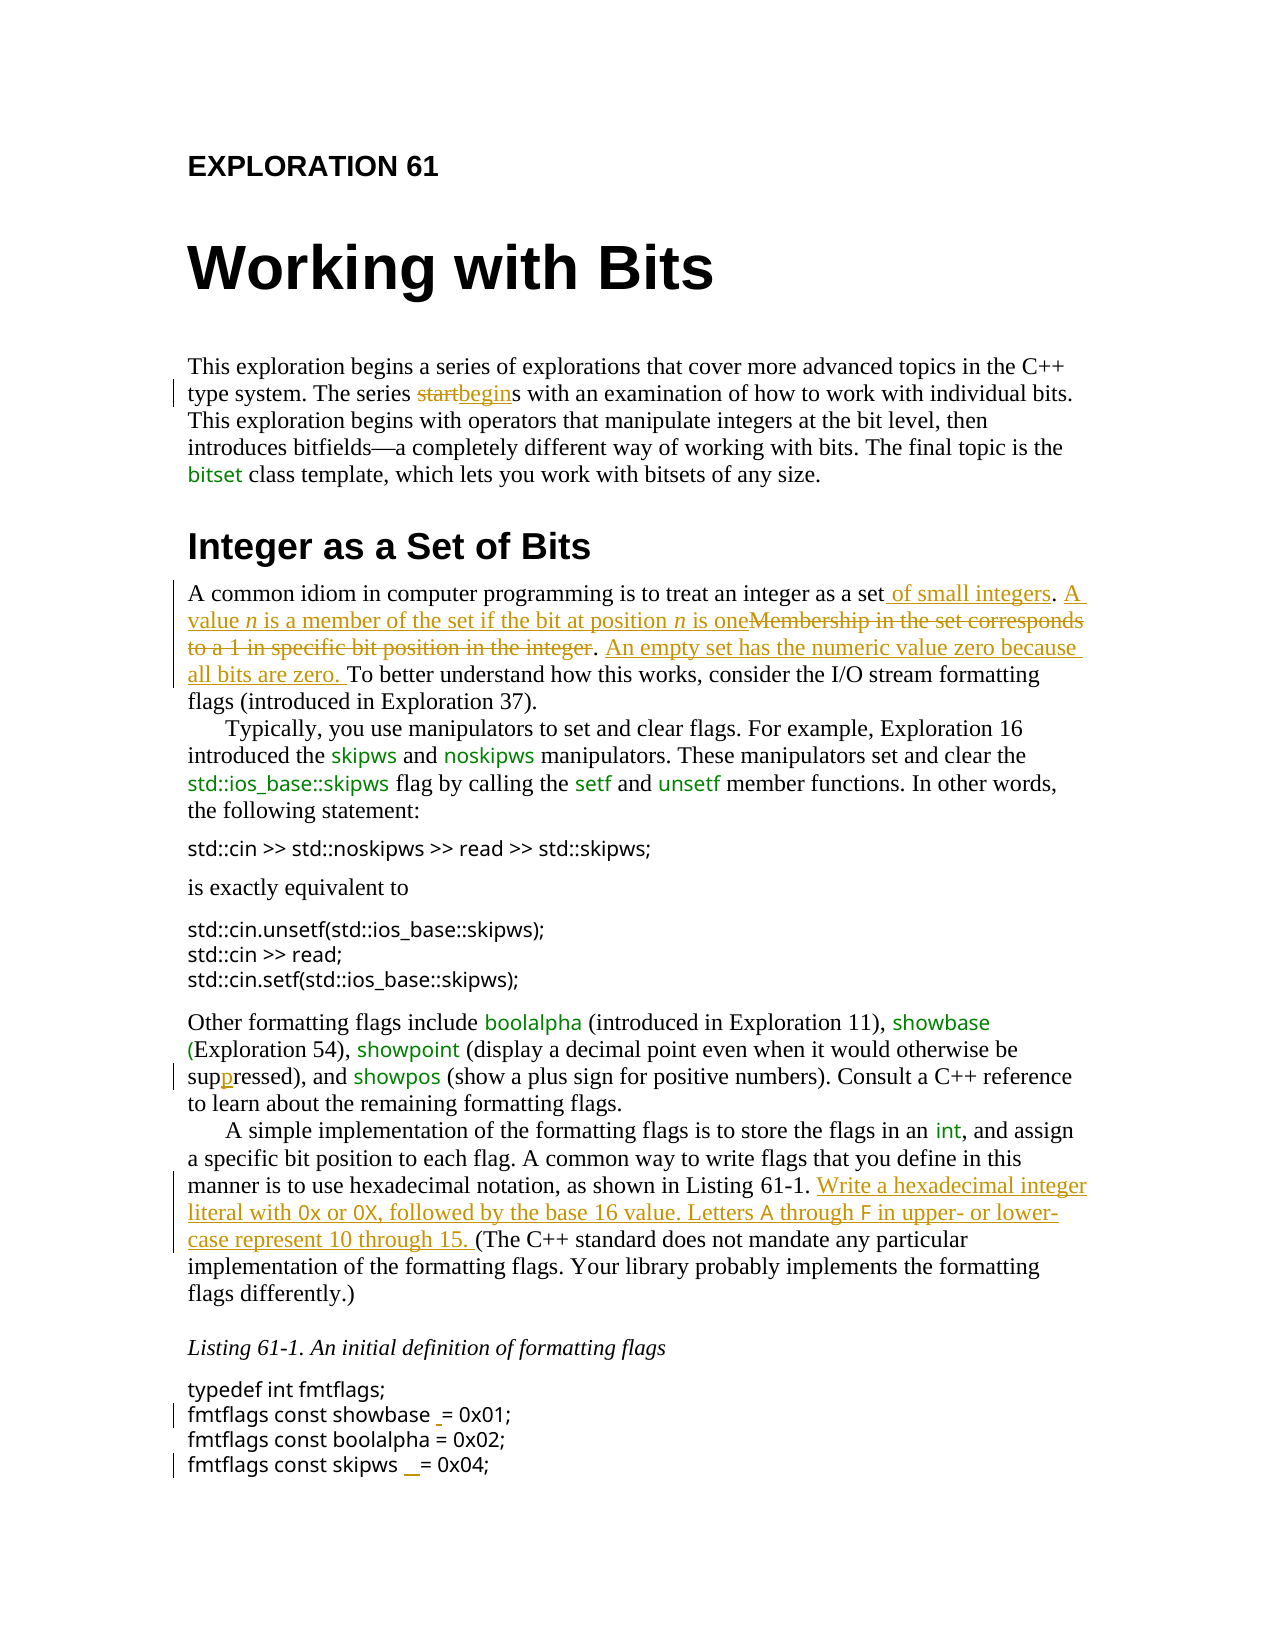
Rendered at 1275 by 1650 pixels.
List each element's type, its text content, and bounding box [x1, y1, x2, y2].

text is exactly equivalent to [187, 873, 1087, 901]
text A common idiom in computer programming is to treat an integer as a set of small integers. A value n is a member of the set if the bit at position n is one. An empty set has the numeric value zero because all bits are zero. To better understand how this works, consider the I/O stream formatting flags (introduced in Exploration 37). [187, 580, 1087, 715]
text Exploration 61 [187, 150, 1087, 183]
text This exploration begins a series of explorations that cover more advanced topics in the C++ type system. The series begins with an examination of how to work with individual bits. This exploration begins with operators that manipulate integers at the bit level, then introduces bitfields—a completely different way of working with bits. The final topic is the bitset class template, which lets you work with bitsets of any size. [187, 352, 1087, 488]
text A simple implementation of the formatting flags is to store the flags in an int, and assign a specific bit position to each flag. A common way to write flags that you define in this manner is to use hexadecimal notation, as shown in Listing 61-1. Write a hexadecimal integer literal with 0x or 0X, followed by the base 16 value. Letters A through F in upper- or lower-case represent 10 through 15. (The C++ standard does not mandate any particular implementation of the formatting flags. Your library probably implements the formatting flags differently.) [187, 1117, 1087, 1307]
text fmtflags const skipws = 0x04; [187, 1453, 1072, 1478]
text Listing 61-1. An initial definition of formatting flags [187, 1332, 1087, 1361]
text typedef int fmtflags; [187, 1378, 1072, 1403]
text std::cin >> std::noskipws >> read >> std::skipws; [187, 836, 1072, 861]
text std::cin.unsetf(std::ios_base::skipws); [187, 917, 1072, 942]
subtitle Integer as a Set of Bits [187, 525, 1087, 567]
title Working with Bits [187, 233, 1087, 302]
text Typically, you use manipulators to set and clear flags. For example, Exploration 16 introduced the skipws and noskipws manipulators. These manipulators set and clear the std::ios_base::skipws flag by calling the setf and unsetf member functions. In other words, the following statement: [187, 715, 1087, 823]
text fmtflags const boolalpha = 0x02; [187, 1428, 1072, 1453]
text Other formatting flags include boolalpha (introduced in Exploration 11), showbase (Exploration 54), showpoint (display a decimal point even when it would otherwise be suppressed), and showpos (show a plus sign for positive numbers). Consult a C++ reference to learn about the remaining formatting flags. [187, 1009, 1087, 1117]
text fmtflags const showbase = 0x01; [187, 1403, 1072, 1428]
text std::cin >> read; [187, 942, 1072, 967]
text std::cin.setf(std::ios_base::skipws); [187, 967, 1072, 992]
